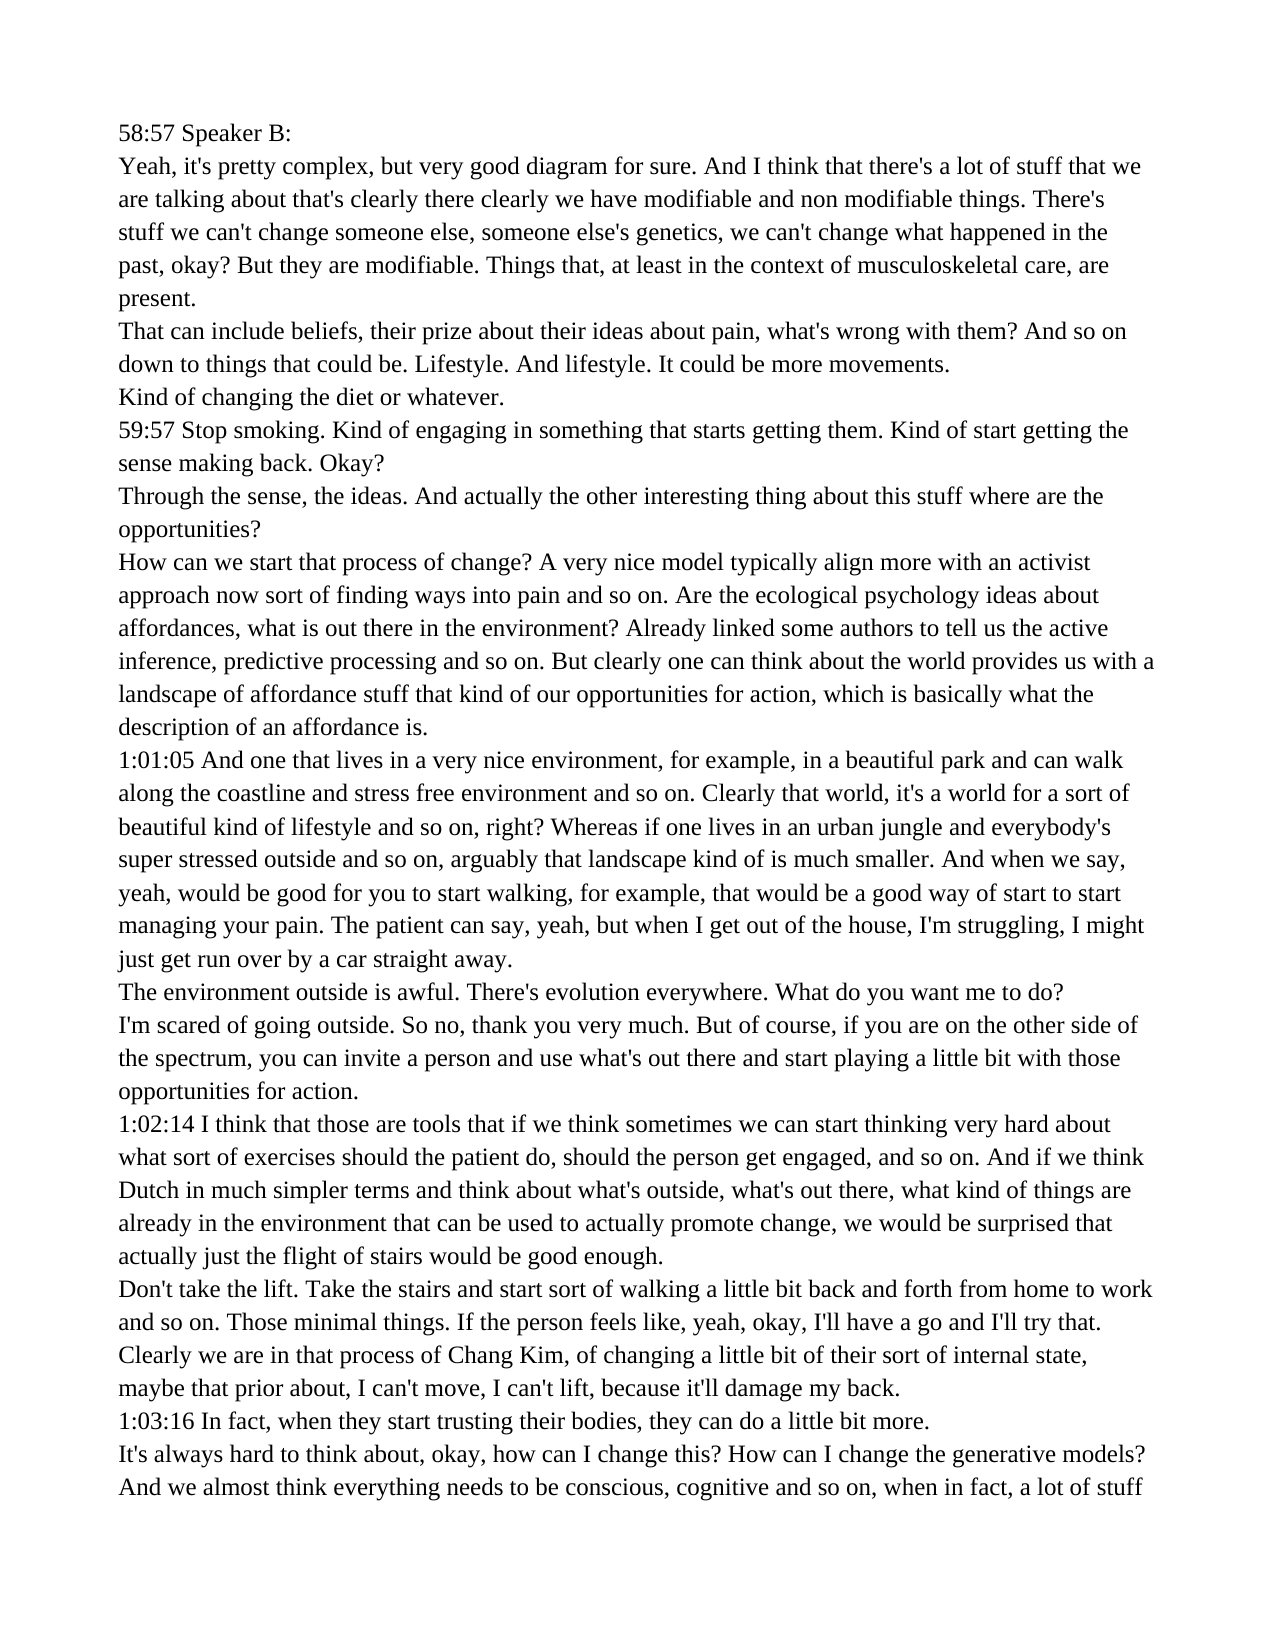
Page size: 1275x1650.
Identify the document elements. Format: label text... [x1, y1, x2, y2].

text It's always hard to think about, okay, how can I change this? How can I change the generative models? And we almost think everything needs to be conscious, cognitive and so on, when in fact, a lot of stuff [118, 1439, 1157, 1501]
text 58:57 Speaker B: [118, 118, 1157, 147]
text Kind of changing the diet or whatever. [118, 382, 1157, 411]
text Through the sense, the ideas. And actually the other interesting thing about this stuff where are the opportunities? [118, 481, 1157, 543]
text The environment outside is awful. There's evolution everywhere. What do you want me to do? [118, 977, 1157, 1005]
text Don't take the lift. Take the stairs and start sort of walking a little bit back and forth from home to work and so on. Those minimal things. If the person feels like, yeah, okay, I'll have a go and I'll try that. Clearly we are in that process of Chang Kim, of changing a little bit of their sort of internal state, maybe that prior about, I can't move, I can't lift, because it'll damage my back. [118, 1274, 1157, 1402]
text 1:02:14 I think that those are tools that if we think sometimes we can start thinking very hard about what sort of exercises should the patient do, should the person get engaged, and so on. And if we think Dutch in much simpler terms and think about what's outside, what's out there, what kind of things are already in the environment that can be used to actually promote change, we would be surprised that actually just the flight of stairs would be good enough. [118, 1109, 1157, 1269]
text 1:01:05 And one that lives in a very nice environment, for example, in a beautiful park and can walk along the coastline and stress free environment and so on. Clearly that world, it's a world for a sort of beautiful kind of lifestyle and so on, right? Whereas if one lives in an urban jungle and everybody's super stressed outside and so on, arguably that landscape kind of is much smaller. And when we say, yeah, would be good for you to start walking, for example, that would be a good way of start to start managing your pain. The patient can say, yeah, but when I get out of the house, I'm struggling, I might just get run over by a car straight away. [118, 746, 1157, 972]
text That can include beliefs, their prize about their ideas about pain, what's wrong with them? And so on down to things that could be. Lifestyle. And lifestyle. It could be more movements. [118, 316, 1157, 378]
text 1:03:16 In fact, when they start trusting their bodies, they can do a little bit more. [118, 1406, 1157, 1435]
text 59:57 Stop smoking. Kind of engaging in something that starts getting them. Kind of start getting the sense making back. Okay? [118, 415, 1157, 477]
text I'm scared of going outside. So no, thank you very much. But of course, if you are on the other side of the spectrum, you can invite a person and use what's out there and start playing a little bit with those opportunities for action. [118, 1010, 1157, 1104]
text Yeah, it's pretty complex, but very good diagram for sure. And I think that there's a lot of stuff that we are talking about that's clearly there clearly we have modifiable and non modifiable things. There's stuff we can't change someone else, someone else's genetics, we can't change what happened in the past, okay? But they are modifiable. Things that, at least in the context of musculoskeletal care, are present. [118, 151, 1157, 312]
text How can we start that process of change? A very nice model typically align more with an activist approach now sort of finding ways into pain and so on. Are the ecological psychology ideas about affordances, what is out there in the environment? Already linked some authors to tell us the active inference, predictive processing and so on. But clearly one can think about the world provides us with a landscape of affordance stuff that kind of our opportunities for action, which is basically what the description of an affordance is. [118, 547, 1157, 741]
